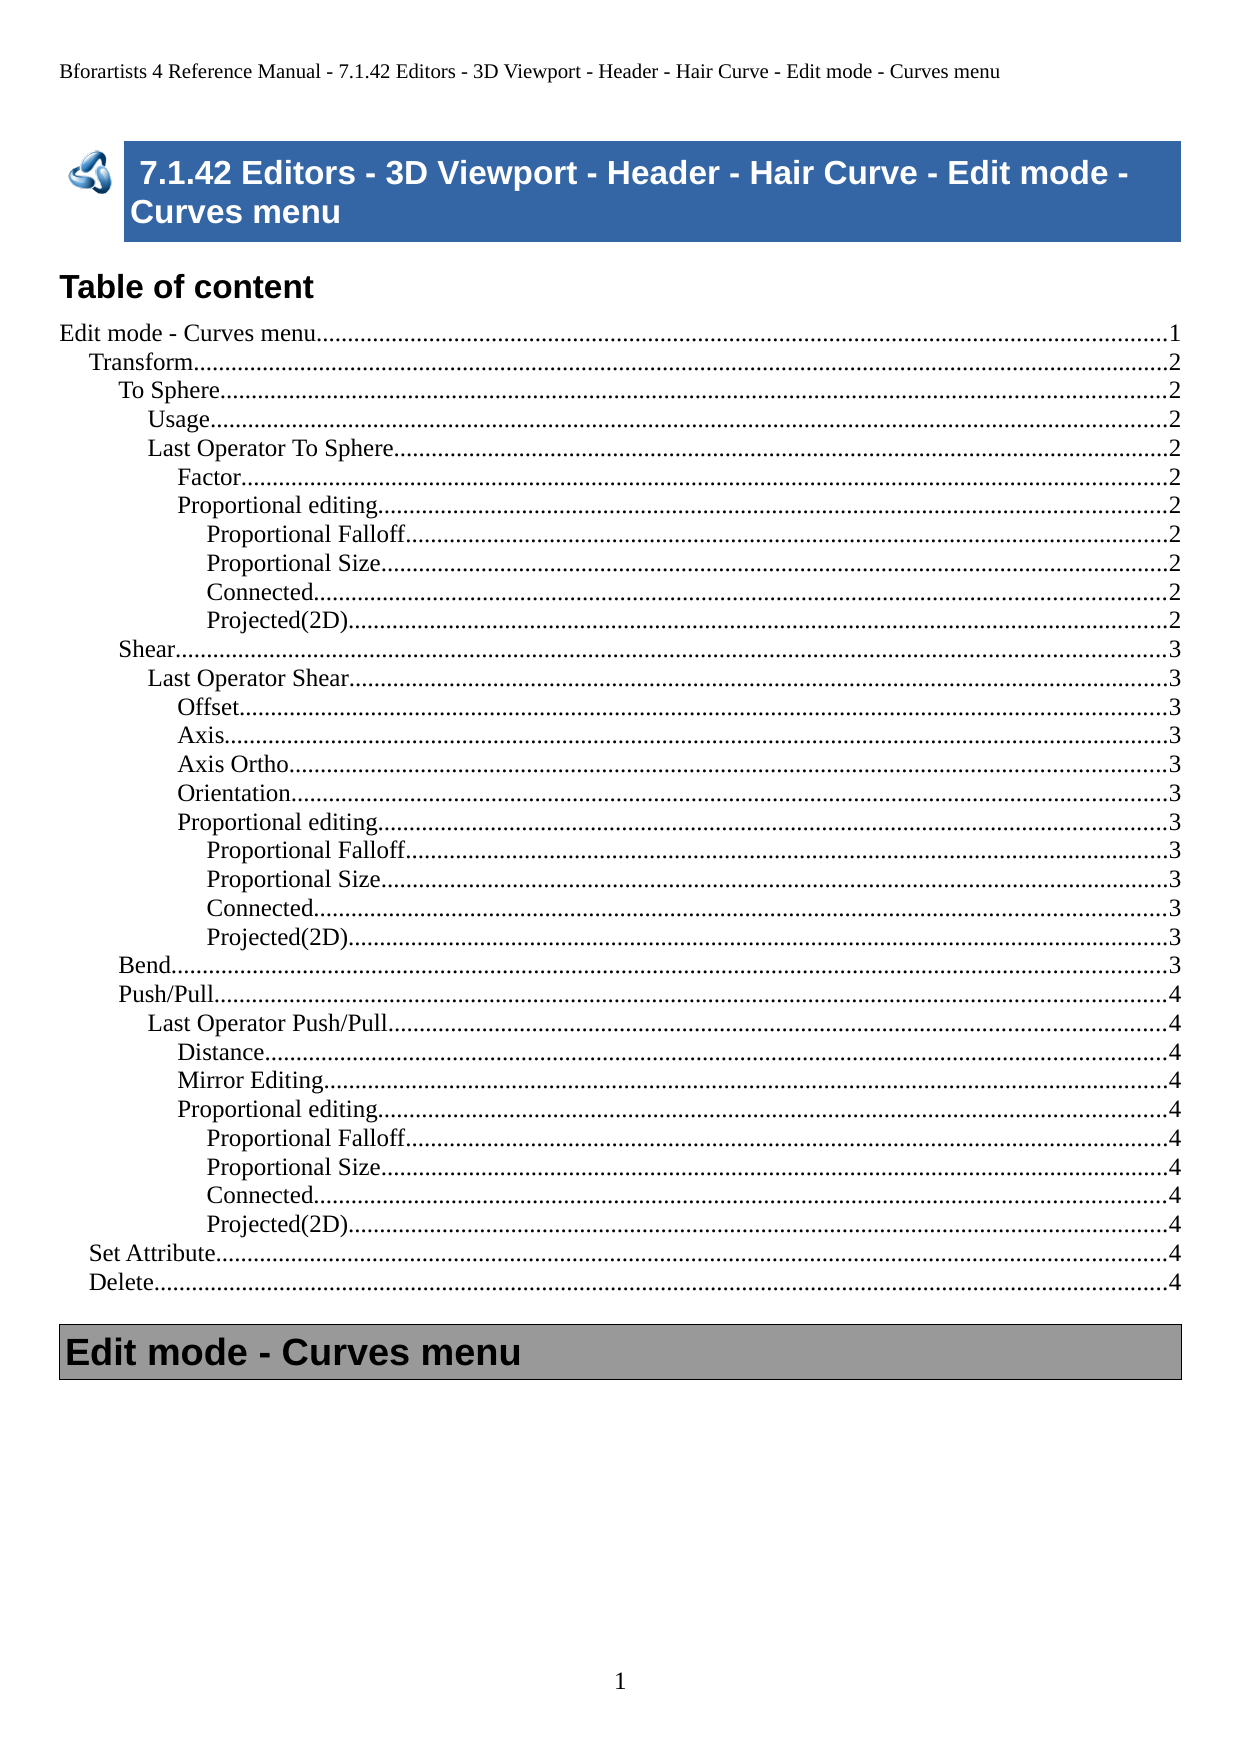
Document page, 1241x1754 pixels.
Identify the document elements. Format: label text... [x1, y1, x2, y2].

text Shear 3 [118, 634, 1181, 663]
text Edit mode - Curves menu 1 [59, 318, 1181, 347]
text Usage 2 [147, 404, 1181, 433]
text Push/Pull 4 [118, 979, 1181, 1008]
text Transform 2 [88, 347, 1181, 375]
text Delete 4 [88, 1267, 1181, 1295]
text Offset 3 [177, 692, 1181, 720]
text Set Attribute 4 [88, 1238, 1181, 1267]
text Connected 3 [206, 893, 1181, 922]
text Last Operator Push/Pull 4 [147, 1008, 1181, 1037]
text Projected(2D) 3 [206, 922, 1181, 950]
text Proportional Size 2 [206, 548, 1181, 577]
table_header 7.1.42 Editors - 3D Viewport - Header - Hair Curve - Edit mode - Curves menu [124, 141, 1181, 242]
text To Sphere 2 [118, 375, 1181, 404]
text Bend 3 [118, 950, 1181, 979]
text Projected(2D) 2 [206, 605, 1181, 634]
text Last Operator Shear 3 [147, 663, 1181, 692]
text Proportional editing 4 [177, 1094, 1181, 1123]
text Last Operator To Sphere 2 [147, 433, 1181, 462]
subtitle Table of content [59, 267, 1181, 305]
text Proportional editing 2 [177, 490, 1181, 519]
text Orientation 3 [177, 778, 1181, 807]
text Proportional Falloff 4 [206, 1123, 1181, 1152]
text Proportional Falloff 3 [206, 835, 1181, 864]
text Factor 2 [177, 462, 1181, 490]
table_header Edit mode - Curves menu [60, 1325, 1181, 1379]
text Axis Ortho 3 [177, 749, 1181, 778]
text Proportional Falloff 2 [206, 519, 1181, 548]
text Proportional Size 4 [206, 1152, 1181, 1180]
text Connected 4 [206, 1180, 1181, 1209]
text Proportional Size 3 [206, 864, 1181, 893]
table_header [59, 141, 124, 242]
text Projected(2D) 4 [206, 1209, 1181, 1238]
text Proportional editing 3 [177, 807, 1181, 835]
picture [65, 147, 114, 197]
text Connected 2 [206, 577, 1181, 605]
text Distance 4 [177, 1037, 1181, 1065]
text Mirror Editing 4 [177, 1065, 1181, 1094]
text Axis 3 [177, 720, 1181, 749]
